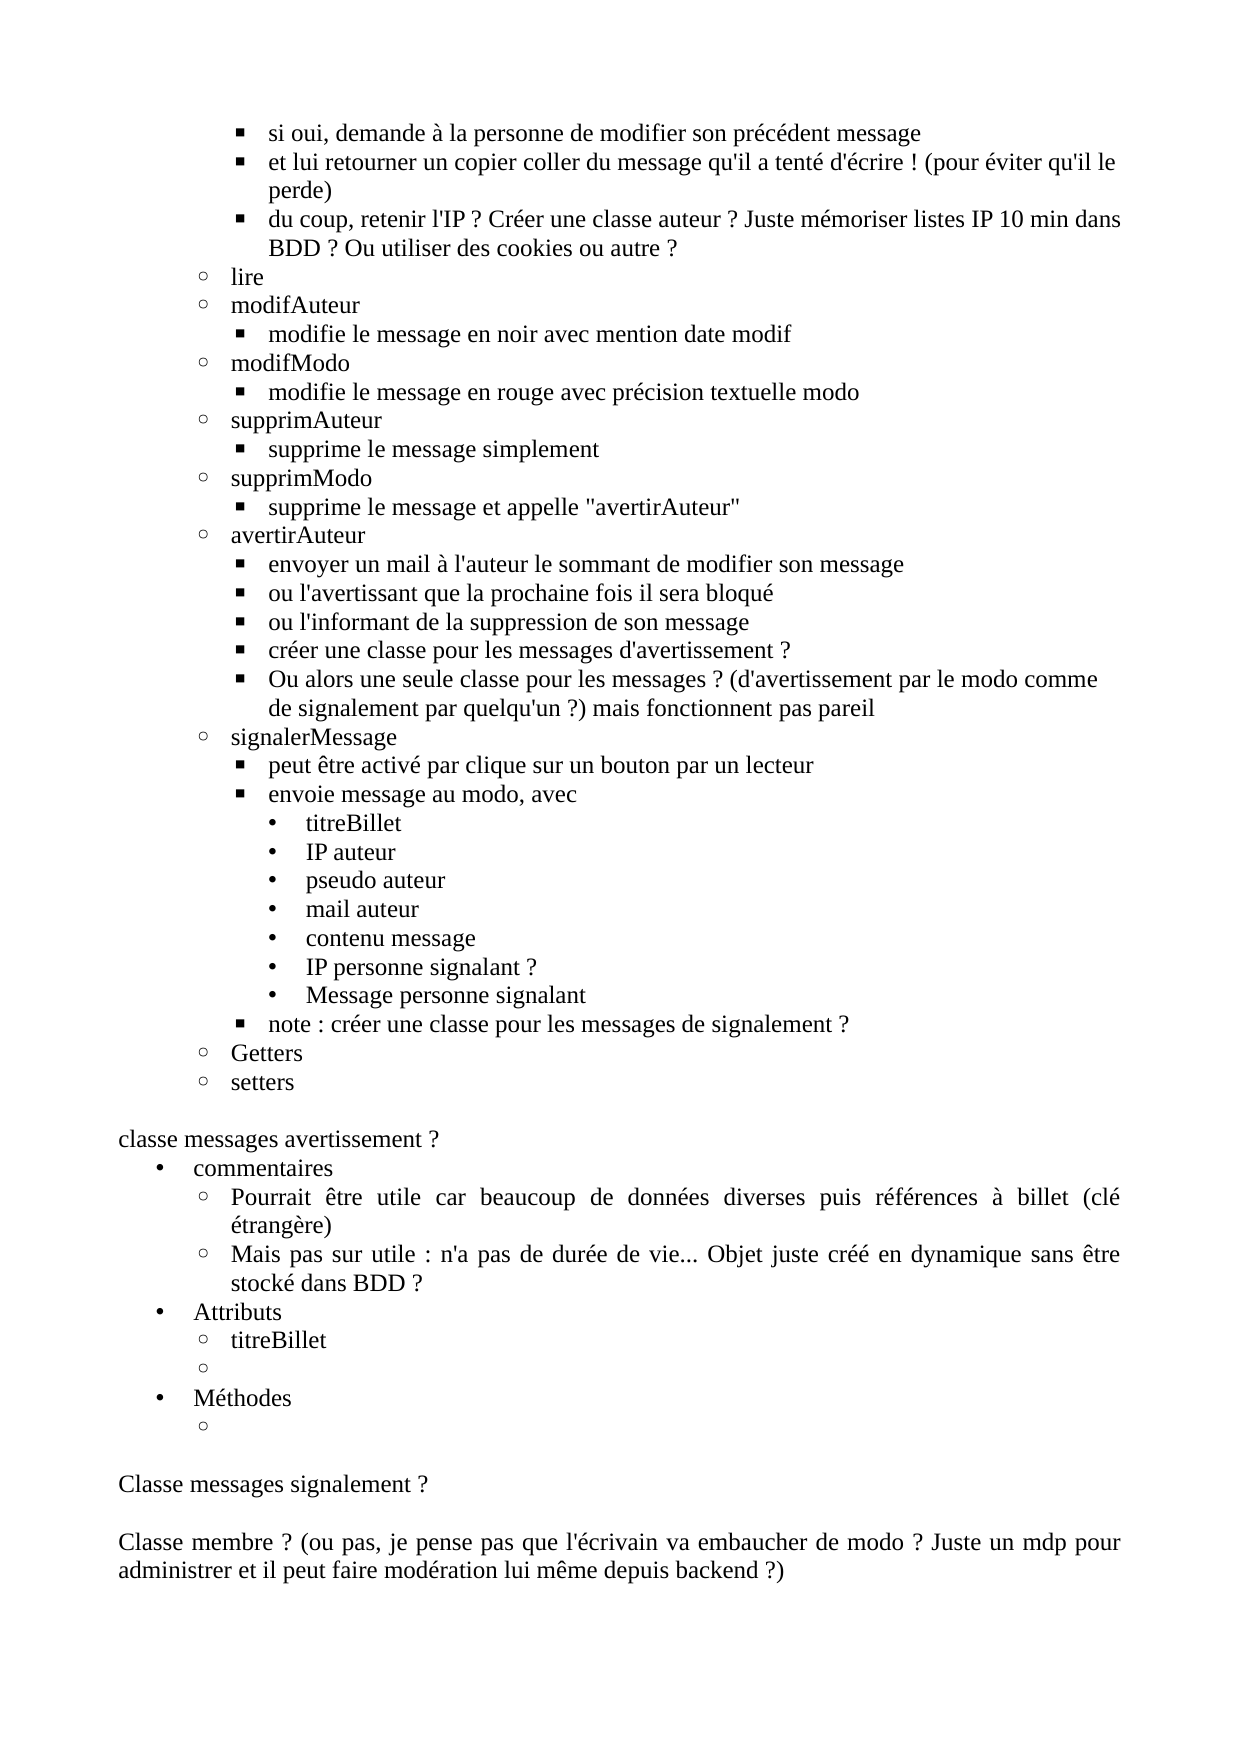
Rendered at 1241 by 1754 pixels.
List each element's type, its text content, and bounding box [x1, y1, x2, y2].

list note : créer une classe pour les messages de signalement ? [231, 1009, 1122, 1038]
list Attributs [156, 1297, 1122, 1326]
list signalerMessage [193, 722, 1122, 751]
text Classe membre ? (ou pas, je pense pas que l'écrivain va embaucher de modo ? Juste un mdp pour administrer et il peut faire modération lui même depuis backend ?) [118, 1527, 1122, 1584]
list Getters [193, 1038, 1122, 1067]
list modifModo [193, 348, 1122, 377]
text Classe messages signalement ? [118, 1469, 1122, 1498]
list IP auteur [268, 837, 1122, 866]
list lire [193, 262, 1122, 291]
list supprimModo [193, 463, 1122, 492]
list envoyer un mail à l'auteur le sommant de modifier son message [231, 549, 1122, 578]
list avertirAuteur [193, 521, 1122, 549]
list supprime le message simplement [231, 434, 1122, 463]
list setters [193, 1067, 1122, 1096]
list Message personne signalant [268, 981, 1122, 1009]
list modifAuteur [193, 291, 1122, 319]
list Mais pas sur utile : n'a pas de durée de vie... Objet juste créé en dynamique sans être stocké dans BDD ? [193, 1239, 1122, 1297]
list Pourrait être utile car beaucoup de données diverses puis références à billet (clé étrangère) [193, 1182, 1122, 1239]
list ou l'informant de la suppression de son message [231, 607, 1122, 636]
list et lui retourner un copier coller du message qu'il a tenté d'écrire ! (pour éviter qu'il le perde) [231, 147, 1122, 204]
list créer une classe pour les messages d'avertissement ? [231, 636, 1122, 664]
list modifie le message en rouge avec précision textuelle modo [231, 377, 1122, 406]
list mail auteur [268, 894, 1122, 923]
list titreBillet [268, 808, 1122, 837]
list ou l'avertissant que la prochaine fois il sera bloqué [231, 578, 1122, 607]
list du coup, retenir l'IP ? Créer une classe auteur ? Juste mémoriser listes IP 10 min dans BDD ? Ou utiliser des cookies ou autre ? [231, 204, 1122, 262]
list si oui, demande à la personne de modifier son précédent message [231, 118, 1122, 147]
list supprimAuteur [193, 406, 1122, 434]
list modifie le message en noir avec mention date modif [231, 319, 1122, 348]
list IP personne signalant ? [268, 952, 1122, 981]
list Ou alors une seule classe pour les messages ? (d'avertissement par le modo comme de signalement par quelqu'un ?) mais fonctionnent pas pareil [231, 664, 1122, 722]
text classe messages avertissement ? [118, 1124, 1122, 1153]
list Méthodes [156, 1383, 1122, 1412]
list contenu message [268, 923, 1122, 952]
list peut être activé par clique sur un bouton par un lecteur [231, 751, 1122, 779]
list titreBillet [193, 1326, 1122, 1354]
list envoie message au modo, avec [231, 779, 1122, 808]
list pseudo auteur [268, 866, 1122, 894]
list supprime le message et appelle "avertirAuteur" [231, 492, 1122, 521]
list commentaires [156, 1153, 1122, 1182]
